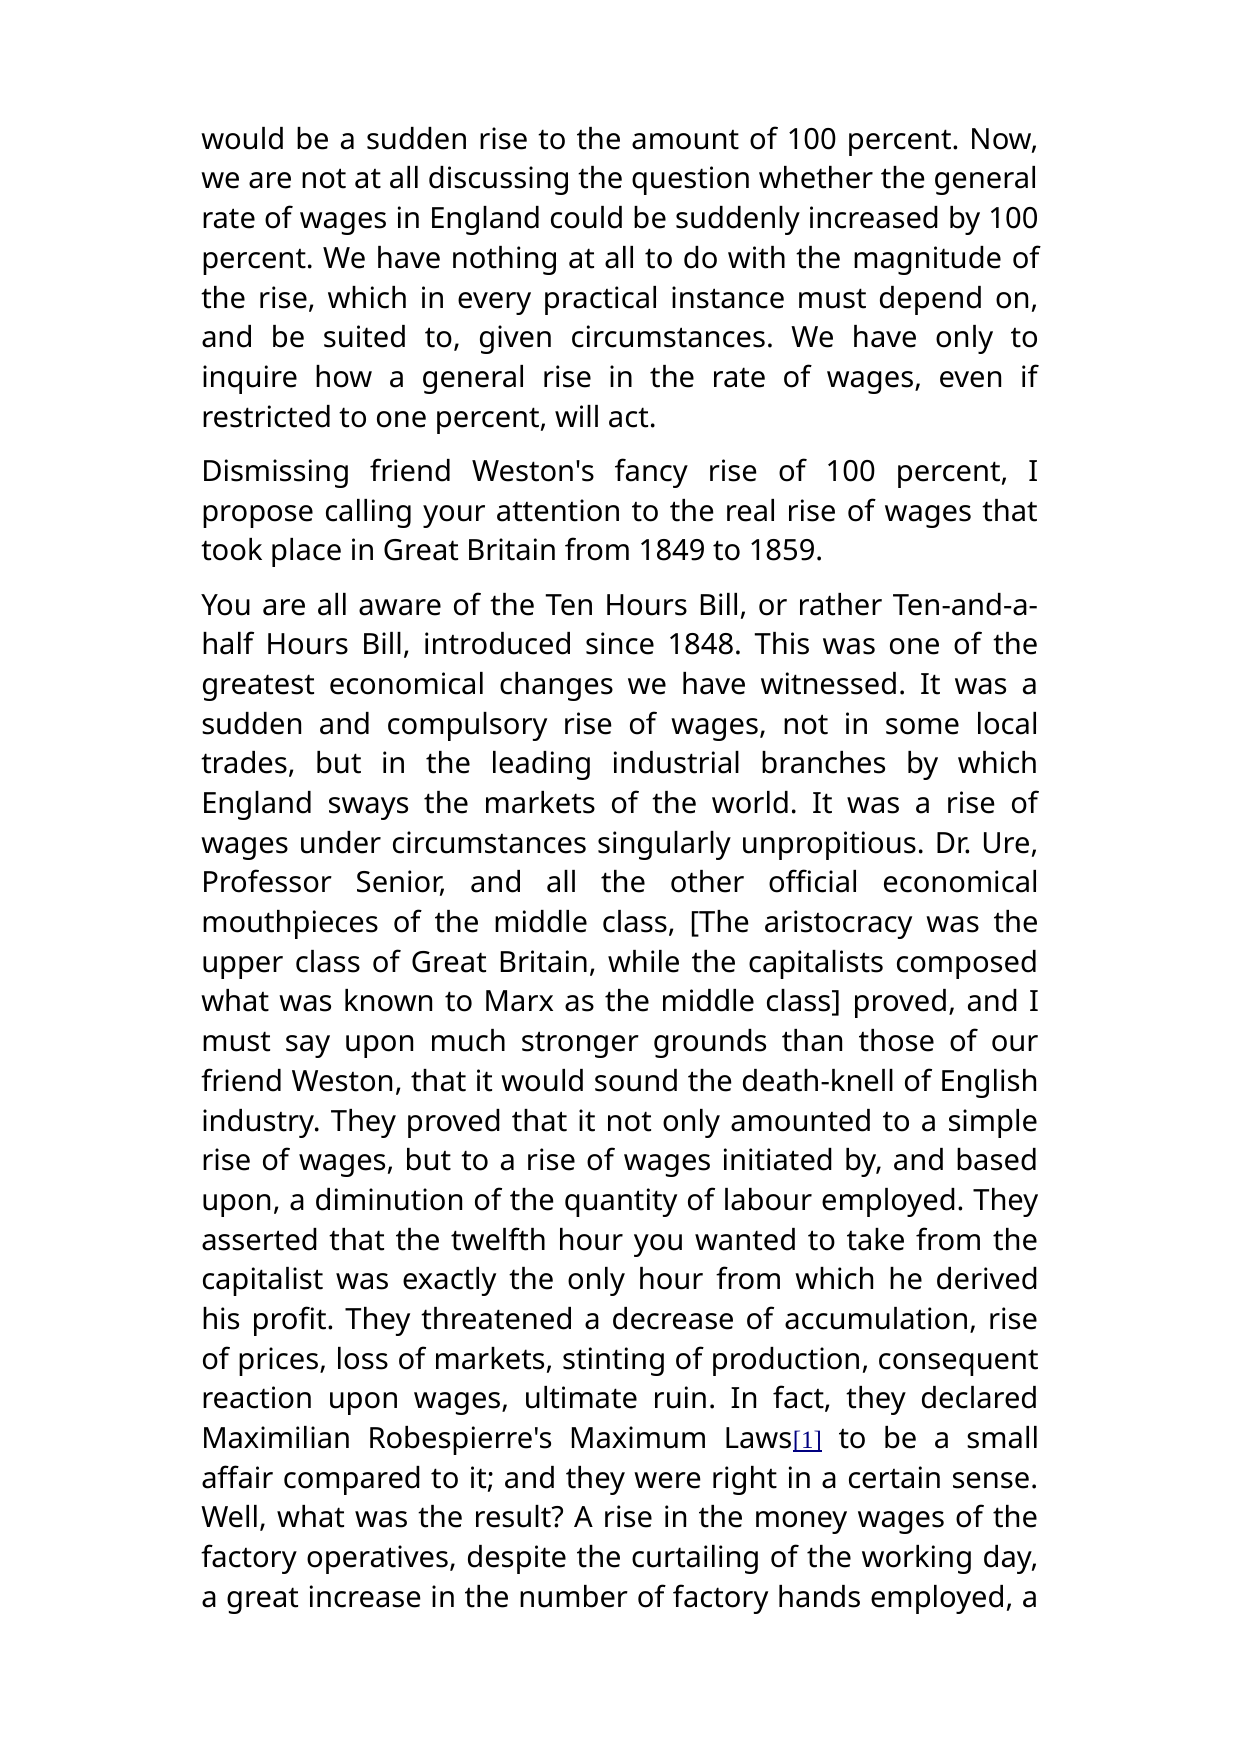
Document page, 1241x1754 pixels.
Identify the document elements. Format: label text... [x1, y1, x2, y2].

text You are all aware of the Ten Hours Bill, or rather Ten-and-a-half Hours Bill, introduced since 1848. This was one of the greatest economical changes we have witnessed. It was a sudden and compulsory rise of wages, not in some local trades, but in the leading industrial branches by which England sways the markets of the world. It was a rise of wages under circumstances singularly unpropitious. Dr. Ure, Professor Senior, and all the other official economical mouthpieces of the middle class, [The aristocracy was the upper class of Great Britain, while the capitalists composed what was known to Marx as the middle class] proved, and I must say upon much stronger grounds than those of our friend Weston, that it would sound the death-knell of English industry. They proved that it not only amounted to a simple rise of wages, but to a rise of wages initiated by, and based upon, a diminution of the quantity of labour employed. They asserted that the twelfth hour you wanted to take from the capitalist was exactly the only hour from which he derived his profit. They threatened a decrease of accumulation, rise of prices, loss of markets, stinting of production, consequent reaction upon wages, ultimate ruin. In fact, they declared Maximilian Robespierre's Maximum Laws[1] to be a small affair compared to it; and they were right in a certain sense. Well, what was the result? A rise in the money wages of the factory operatives, despite the curtailing of the working day, a great increase in the number of factory hands employed, a [201, 584, 1039, 1616]
text Dismissing friend Weston's fancy rise of 100 percent, I propose calling your attention to the real rise of wages that took place in Great Britain from 1849 to 1859. [201, 450, 1039, 569]
text would be a sudden rise to the amount of 100 percent. Now, we are not at all discussing the question whether the general rate of wages in England could be suddenly increased by 100 percent. We have nothing at all to do with the magnitude of the rise, which in every practical instance must depend on, and be suited to, given circumstances. We have only to inquire how a general rise in the rate of wages, even if restricted to one percent, will act. [201, 118, 1039, 436]
